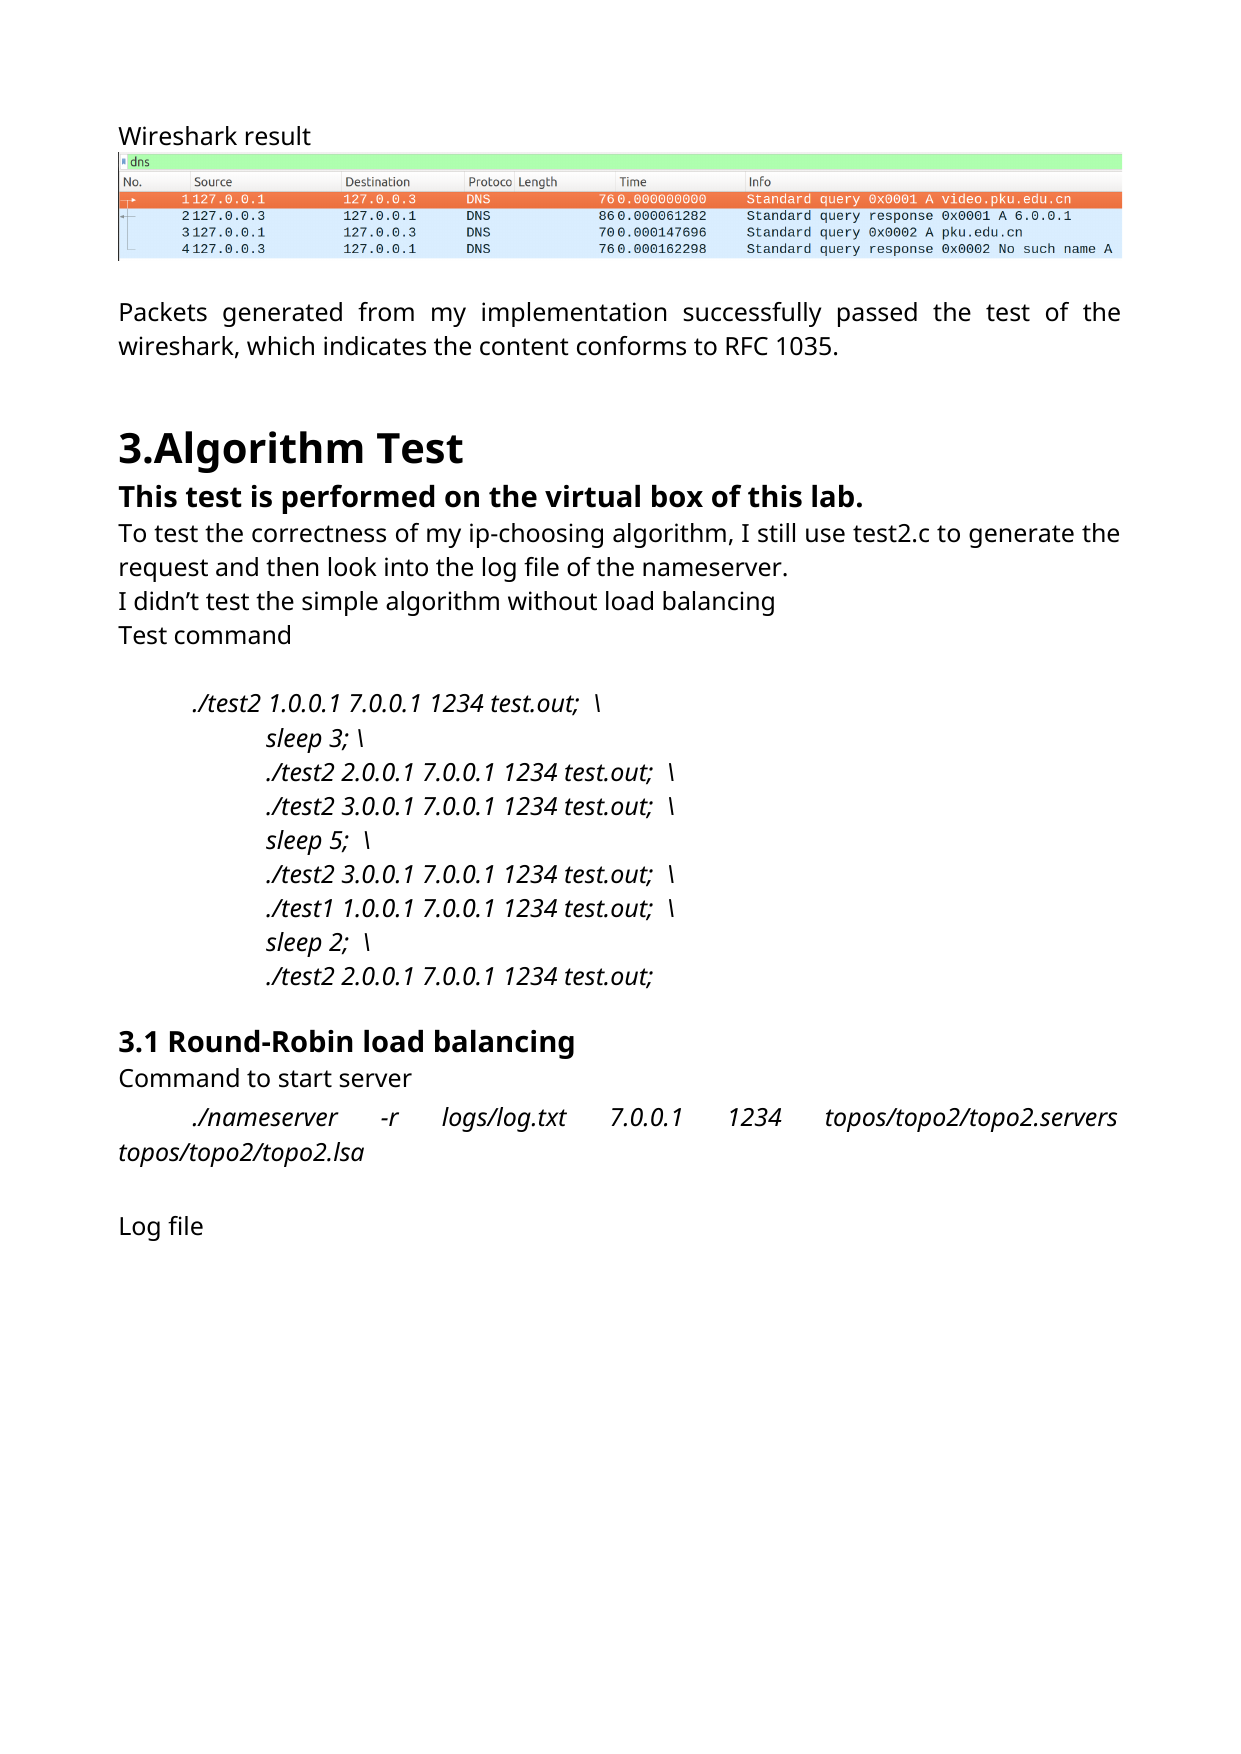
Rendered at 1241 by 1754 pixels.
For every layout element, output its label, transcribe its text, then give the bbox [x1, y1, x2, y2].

text sleep 3; \ [118, 720, 1122, 754]
text ./test2 3.0.0.1 7.0.0.1 1234 test.out; \ [118, 788, 1122, 822]
text ./test1 1.0.0.1 7.0.0.1 1234 test.out; \ [118, 891, 1122, 924]
text Packets generated from my implementation successfully passed the test of the wireshark, which indicates the content conforms to RFC 1035. [118, 294, 1122, 362]
text ./nameserver -r logs/log.txt 7.0.0.1 1234 topos/topo2/topo2.servers topos/topo2/topo2.lsa [118, 1095, 1122, 1169]
text Test command [118, 618, 1122, 652]
text 3.1 Round-Robin load balancing [118, 1021, 1122, 1061]
text To test the correctness of my ip-choosing algorithm, I still use test2.c to generate the request and then look into the log file of the nameserver. [118, 516, 1122, 584]
text sleep 5; \ [118, 822, 1122, 856]
text This test is performed on the virtual box of this lab. [118, 476, 1122, 516]
text Wireshark result [118, 118, 1122, 152]
text ./test2 2.0.0.1 7.0.0.1 1234 test.out; [118, 959, 1122, 993]
text Command to start server [118, 1061, 1122, 1095]
picture [118, 152, 1123, 261]
text 3.Algorithm Test [118, 419, 1122, 476]
text I didn’t test the simple algorithm without load balancing [118, 584, 1122, 618]
text ./test2 3.0.0.1 7.0.0.1 1234 test.out; \ [118, 856, 1122, 891]
text ./test2 1.0.0.1 7.0.0.1 1234 test.out; \ [118, 686, 1122, 720]
text sleep 2; \ [118, 924, 1122, 959]
text Log file [118, 1208, 1122, 1242]
text ./test2 2.0.0.1 7.0.0.1 1234 test.out; \ [118, 754, 1122, 788]
